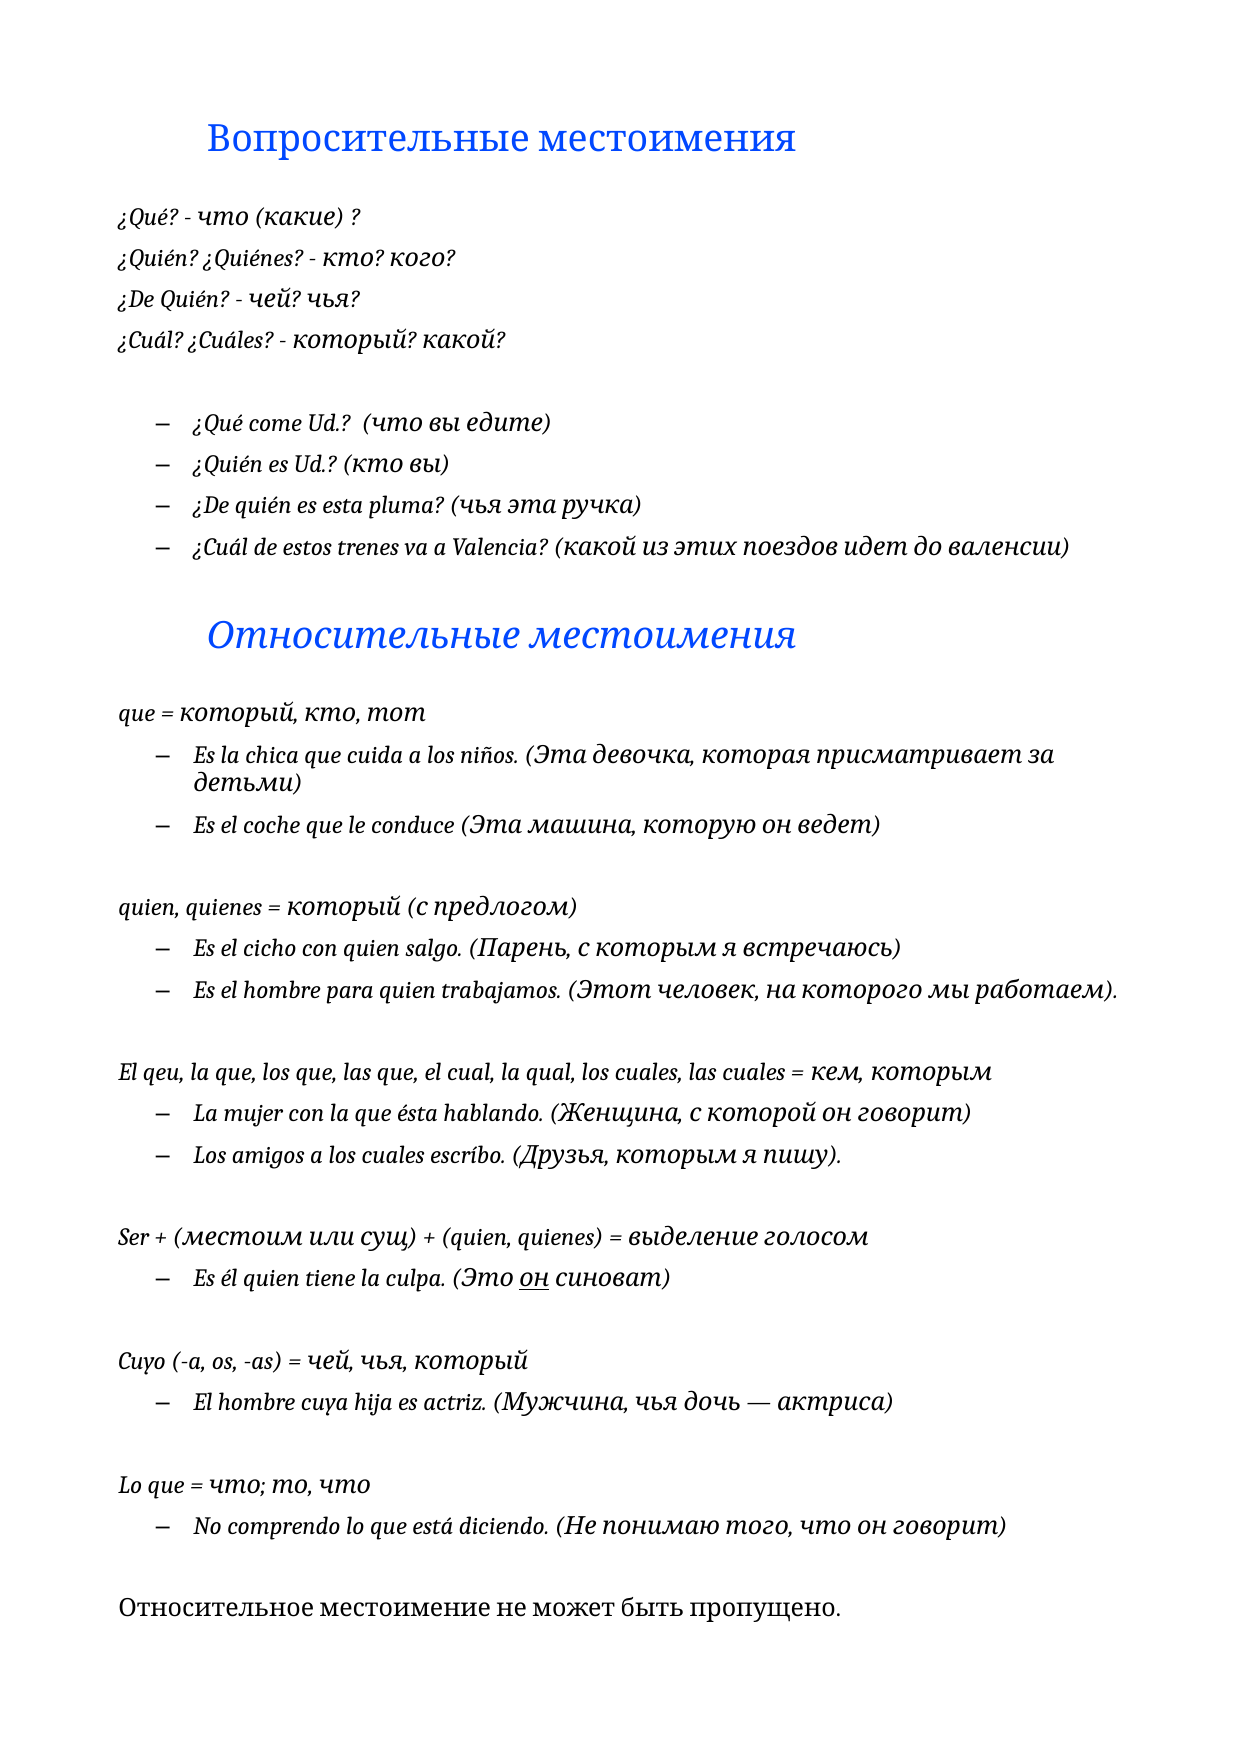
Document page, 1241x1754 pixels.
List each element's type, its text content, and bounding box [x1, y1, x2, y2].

text El qeu, la que, los que, las que, el cual, la qual, los cuales, las cuales = кем, которым [118, 1058, 1122, 1087]
list Es él quien tiene la culpa. (Это он синоват) [156, 1264, 1122, 1293]
text ¿Qué? - что (какие) ? [118, 202, 1122, 231]
text ¿Quién? ¿Quiénes? - кто? кого? [118, 244, 1122, 272]
text que = который, кто, тот [118, 699, 1122, 728]
text ¿Cuál? ¿Cuáles? - который? какой? [118, 326, 1122, 355]
list Es el coche que le conduce (Эта машина, которую он ведет) [156, 811, 1122, 839]
list Es el hombre para quien trabajamos. (Этот человек, на которого мы работаем). [156, 976, 1122, 1004]
text Ser + (местоим или сущ) + (quien, quienes) = выделение голосом [118, 1223, 1122, 1252]
text Относительное местоимение не может быть пропущено. [118, 1594, 1122, 1623]
list ¿Quién es Ud.? (кто вы) [156, 450, 1122, 479]
text Lo que = что; то, что [118, 1471, 1122, 1499]
list ¿Cuál de estos trenes va a Valencia? (какой из этих поездов идет до валенсии) [156, 532, 1122, 561]
text ¿De Quién? - чей? чья? [118, 285, 1122, 314]
text Вопросительные местоимения [207, 118, 1122, 161]
list Es el cicho con quien salgo. (Парень, с которым я встречаюсь) [156, 934, 1122, 963]
list ¿Qué come Ud.? (что вы едите) [156, 409, 1122, 437]
text Относительные местоимения [207, 615, 1122, 658]
list No comprendo lo que está diciendo. (Не понимаю того, что он говорит) [156, 1512, 1122, 1541]
list Los amigos a los cuales escríbo. (Друзья, которым я пишу). [156, 1141, 1122, 1169]
text quien, quienes = который (с предлогом) [118, 893, 1122, 922]
list El hombre cuya hija es actriz. (Мужчина, чья дочь — актриса) [156, 1388, 1122, 1417]
list La mujer con la que ésta hablando. (Женщина, с которой он говорит) [156, 1099, 1122, 1128]
list ¿De quién es esta pluma? (чья эта ручка) [156, 491, 1122, 520]
list Es la chica que cuida a los niños. (Эта девочка, которая присматривает за детьми) [156, 741, 1122, 798]
text Cuyo (-a, os, -as) = чей, чья, который [118, 1347, 1122, 1376]
